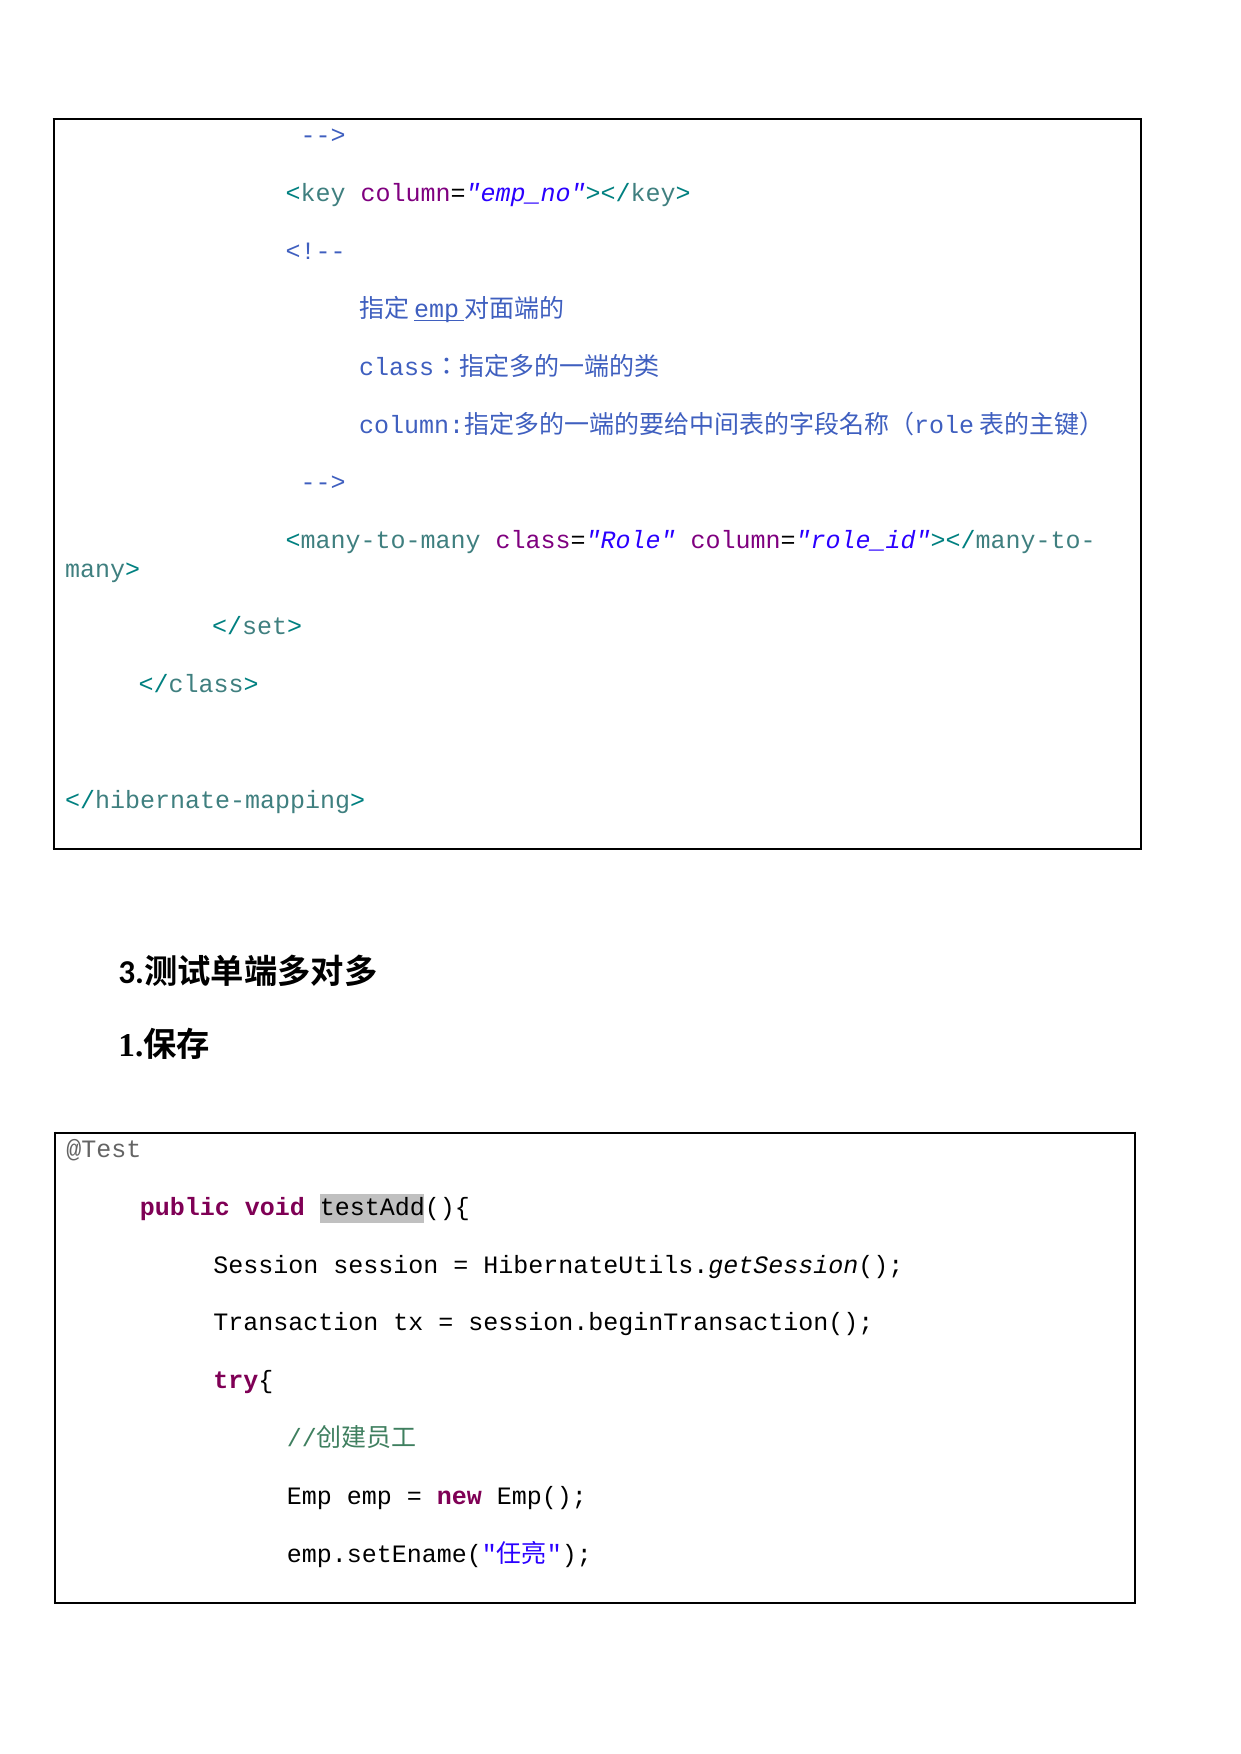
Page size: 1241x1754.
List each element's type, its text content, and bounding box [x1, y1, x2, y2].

table_header @Test public void testAdd(){ Session session = HibernateUtils.getSession(); Transaction tx = session.beginTransaction(); try{ //创建员工 Emp emp = new Emp(); emp.setEname("任亮"); [56, 1134, 1134, 1602]
subtitle 3.测试单端多对多 [118, 945, 1122, 993]
subtitle 1.保存 [118, 1020, 1122, 1066]
table_header --> <key column="emp_no"></key> <!-- 指定emp对面端的 class：指定多的一端的类 column:指定多的一端的要给中间表的字段名称（role表的主键） --> <many-to-many class="Role" column="role_id"></many-to-many> </set> </class> </hibernate-mapping> [55, 120, 1140, 848]
